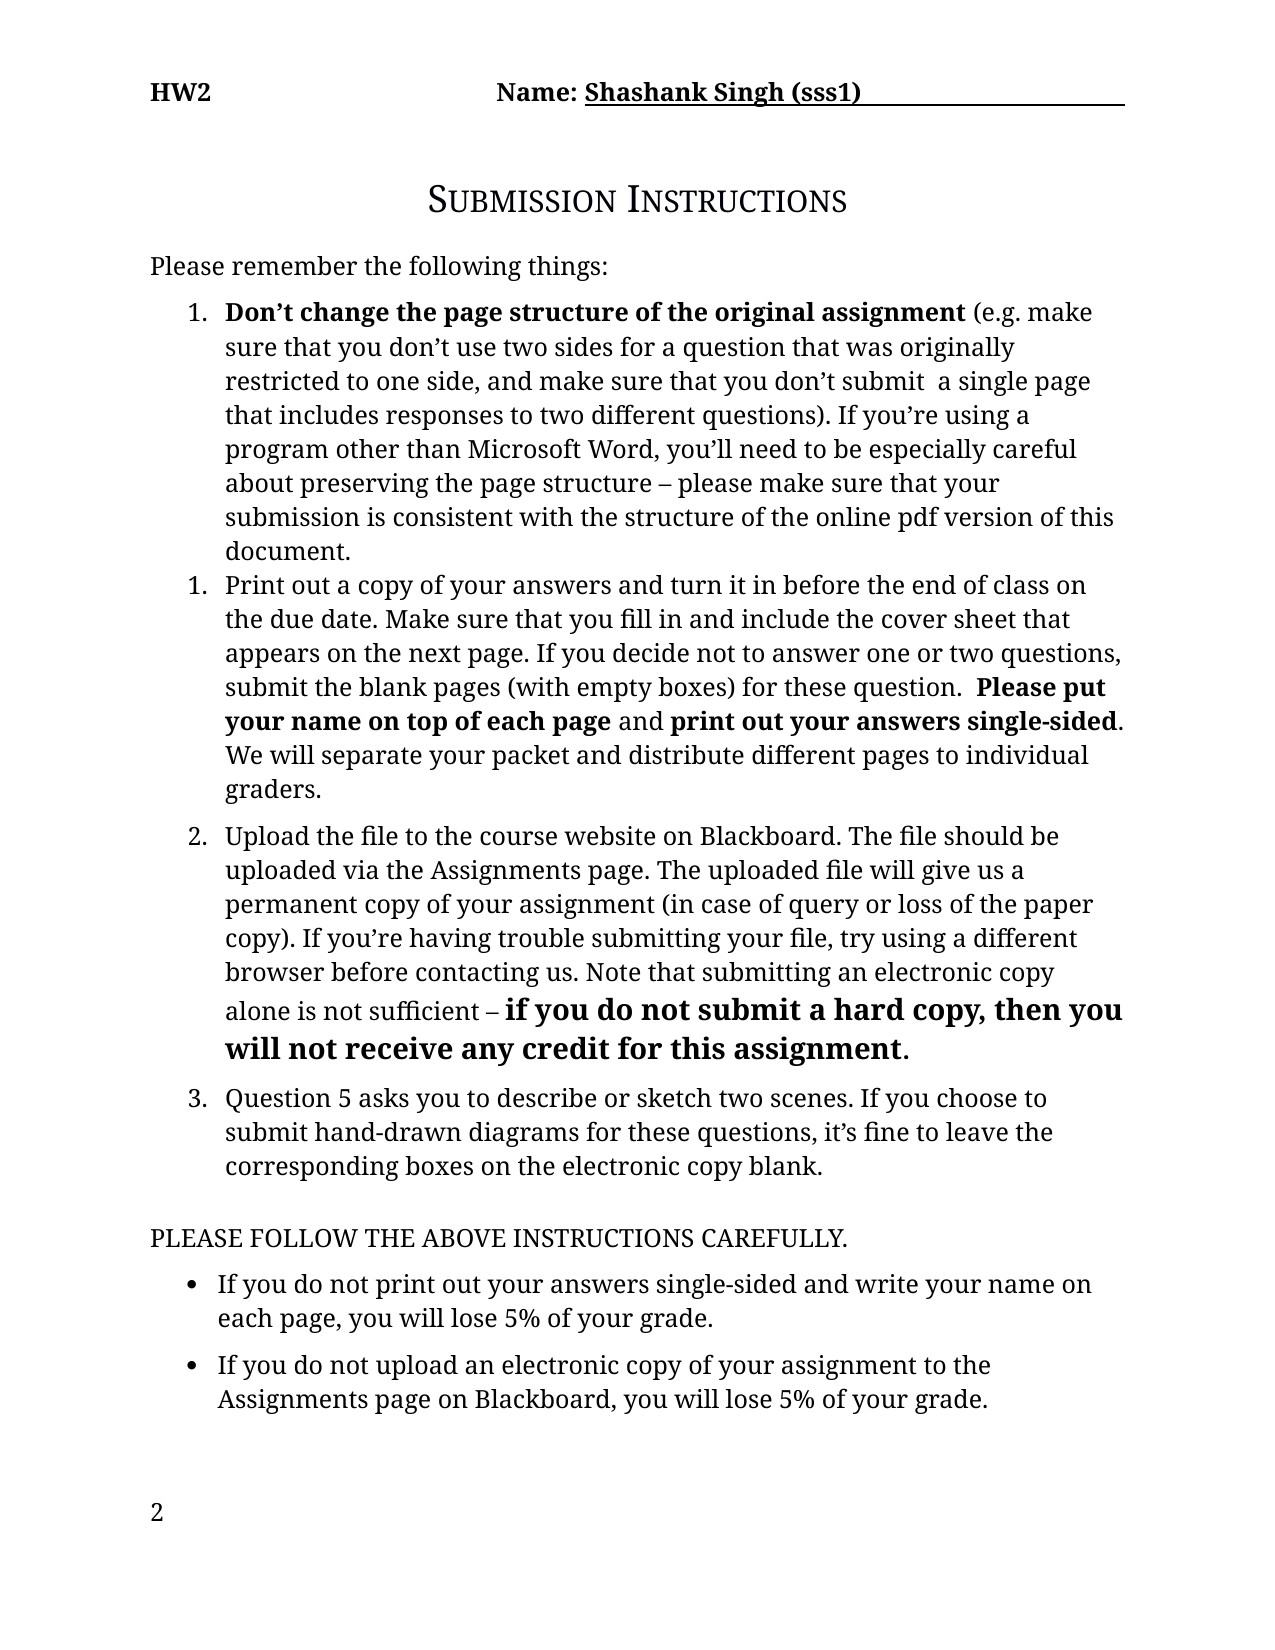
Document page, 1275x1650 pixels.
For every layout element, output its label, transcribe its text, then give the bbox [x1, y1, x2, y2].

text Please remember the following things: [150, 248, 1125, 283]
list If you do not upload an electronic copy of your assignment to the Assignments page on Blackboard, you will lose 5% of your grade. [187, 1348, 1125, 1416]
list Print out a copy of your answers and turn it in before the end of class on the due date. Make sure that you fill in and include the cover sheet that appears on the next page. If you decide not to answer one or two questions, submit the blank pages (with empty boxes) for these question. Please put your name on top of each page and print out your answers single-sided. We will separate your packet and distribute different pages to individual graders. [187, 568, 1125, 806]
list Upload the file to the course website on Blackboard. The file should be uploaded via the Assignments page. The uploaded file will give us a permanent copy of your assignment (in case of query or loss of the paper copy). If you’re having trouble submitting your file, try using a different browser before contacting us. Note that submitting an electronic copy alone is not sufficient – if you do not submit a hard copy, then you will not receive any credit for this assignment. [187, 818, 1125, 1068]
subtitle Submission Instructions [150, 172, 1125, 223]
list If you do not print out your answers single-sided and write your name on each page, you will lose 5% of your grade. [187, 1267, 1125, 1335]
list Question 5 asks you to describe or sketch two scenes. If you choose to submit hand-drawn diagrams for these questions, it’s fine to leave the corresponding boxes on the electronic copy blank. [187, 1081, 1125, 1183]
text PLEASE FOLLOW THE ABOVE INSTRUCTIONS CAREFULLY. [150, 1220, 1125, 1254]
list Don’t change the page structure of the original assignment (e.g. make sure that you don’t use two sides for a question that was originally restricted to one side, and make sure that you don’t submit a single page that includes responses to two different questions). If you’re using a program other than Microsoft Word, you’ll need to be especially careful about preserving the page structure – please make sure that your submission is consistent with the structure of the online pdf version of this document. [187, 295, 1125, 568]
